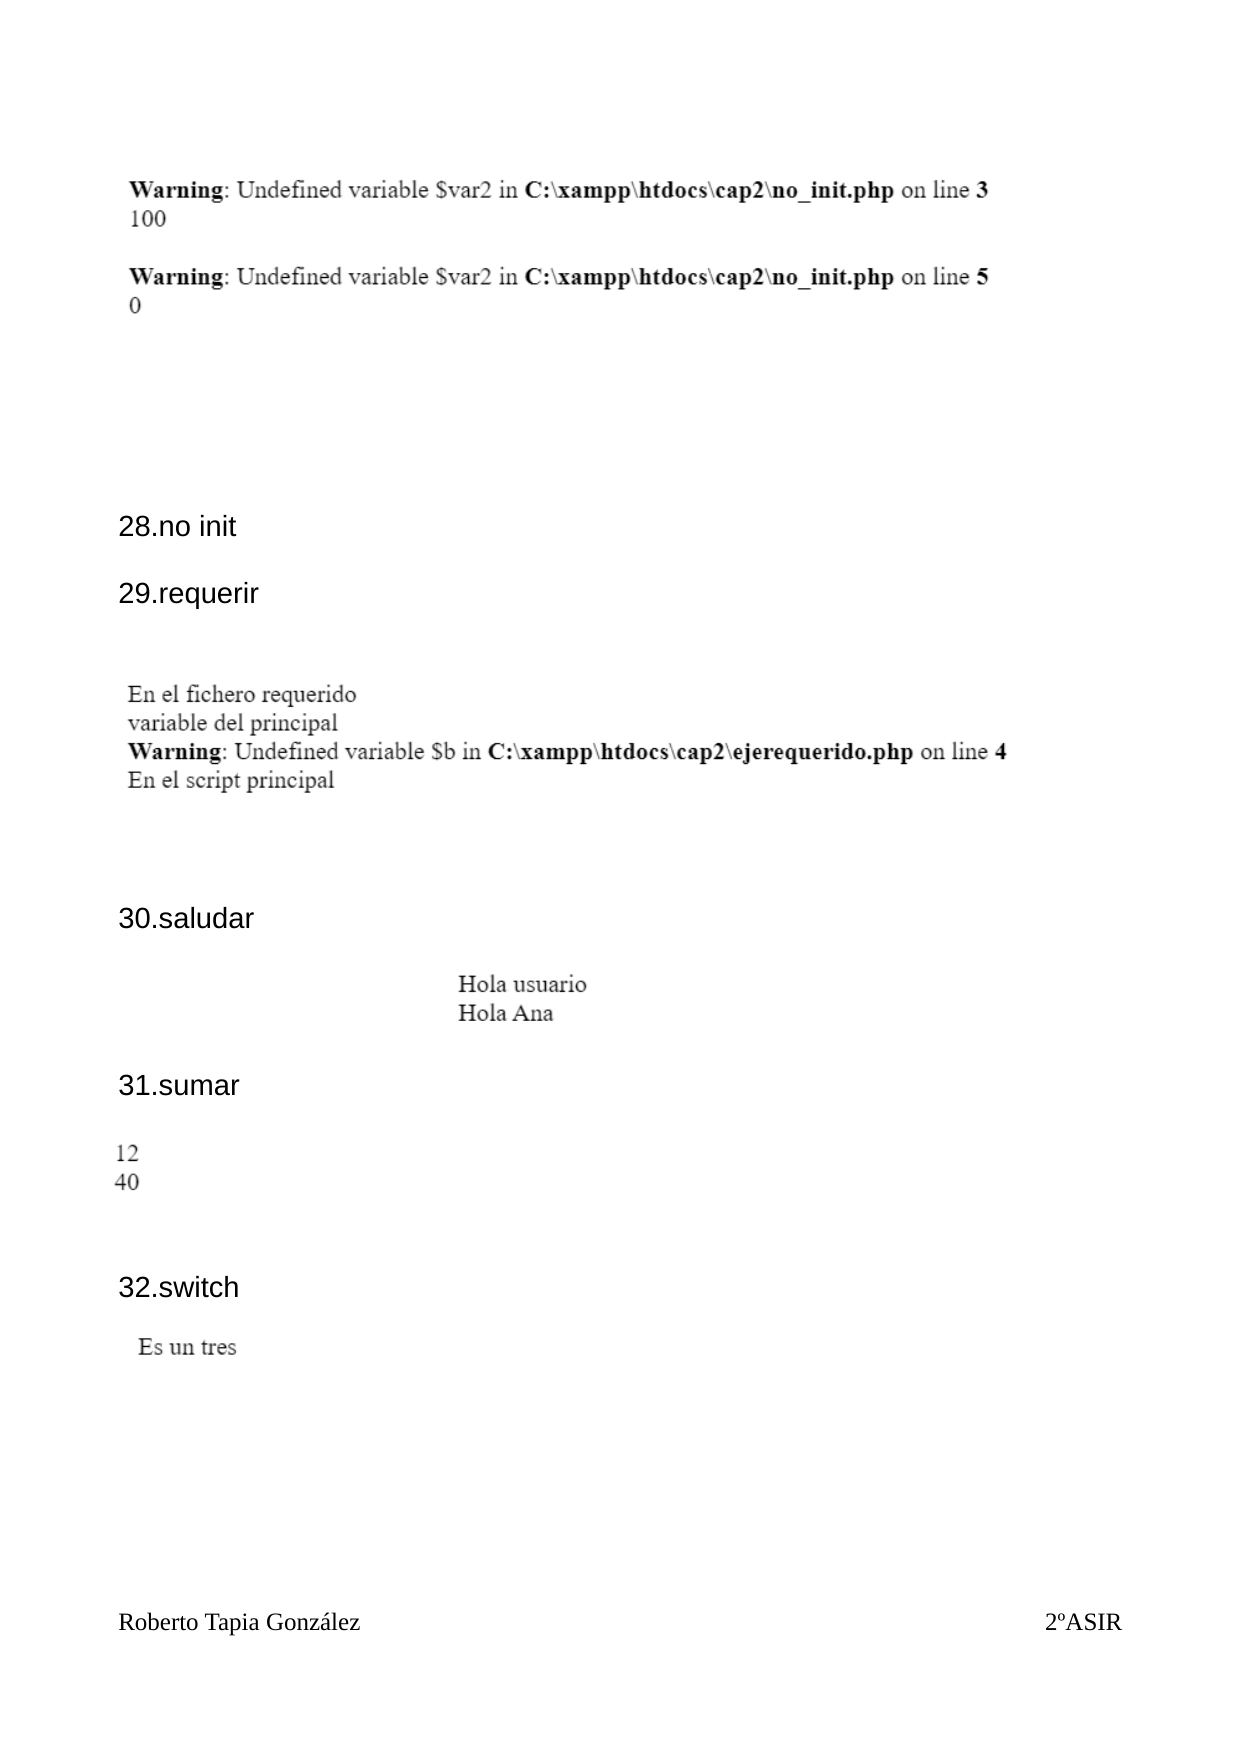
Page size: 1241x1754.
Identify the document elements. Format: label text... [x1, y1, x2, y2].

text 32.switch [118, 1270, 1122, 1303]
picture [132, 1327, 374, 1451]
text [794, 1068, 1122, 1102]
picture [102, 1126, 265, 1253]
picture [124, 151, 1071, 443]
text 29.requerir [118, 576, 1122, 610]
text 30.saludar [118, 901, 1122, 934]
picture [446, 967, 794, 1124]
text 31.sumar [118, 1068, 446, 1102]
picture [118, 677, 1123, 901]
text 28.no init [118, 509, 1122, 543]
